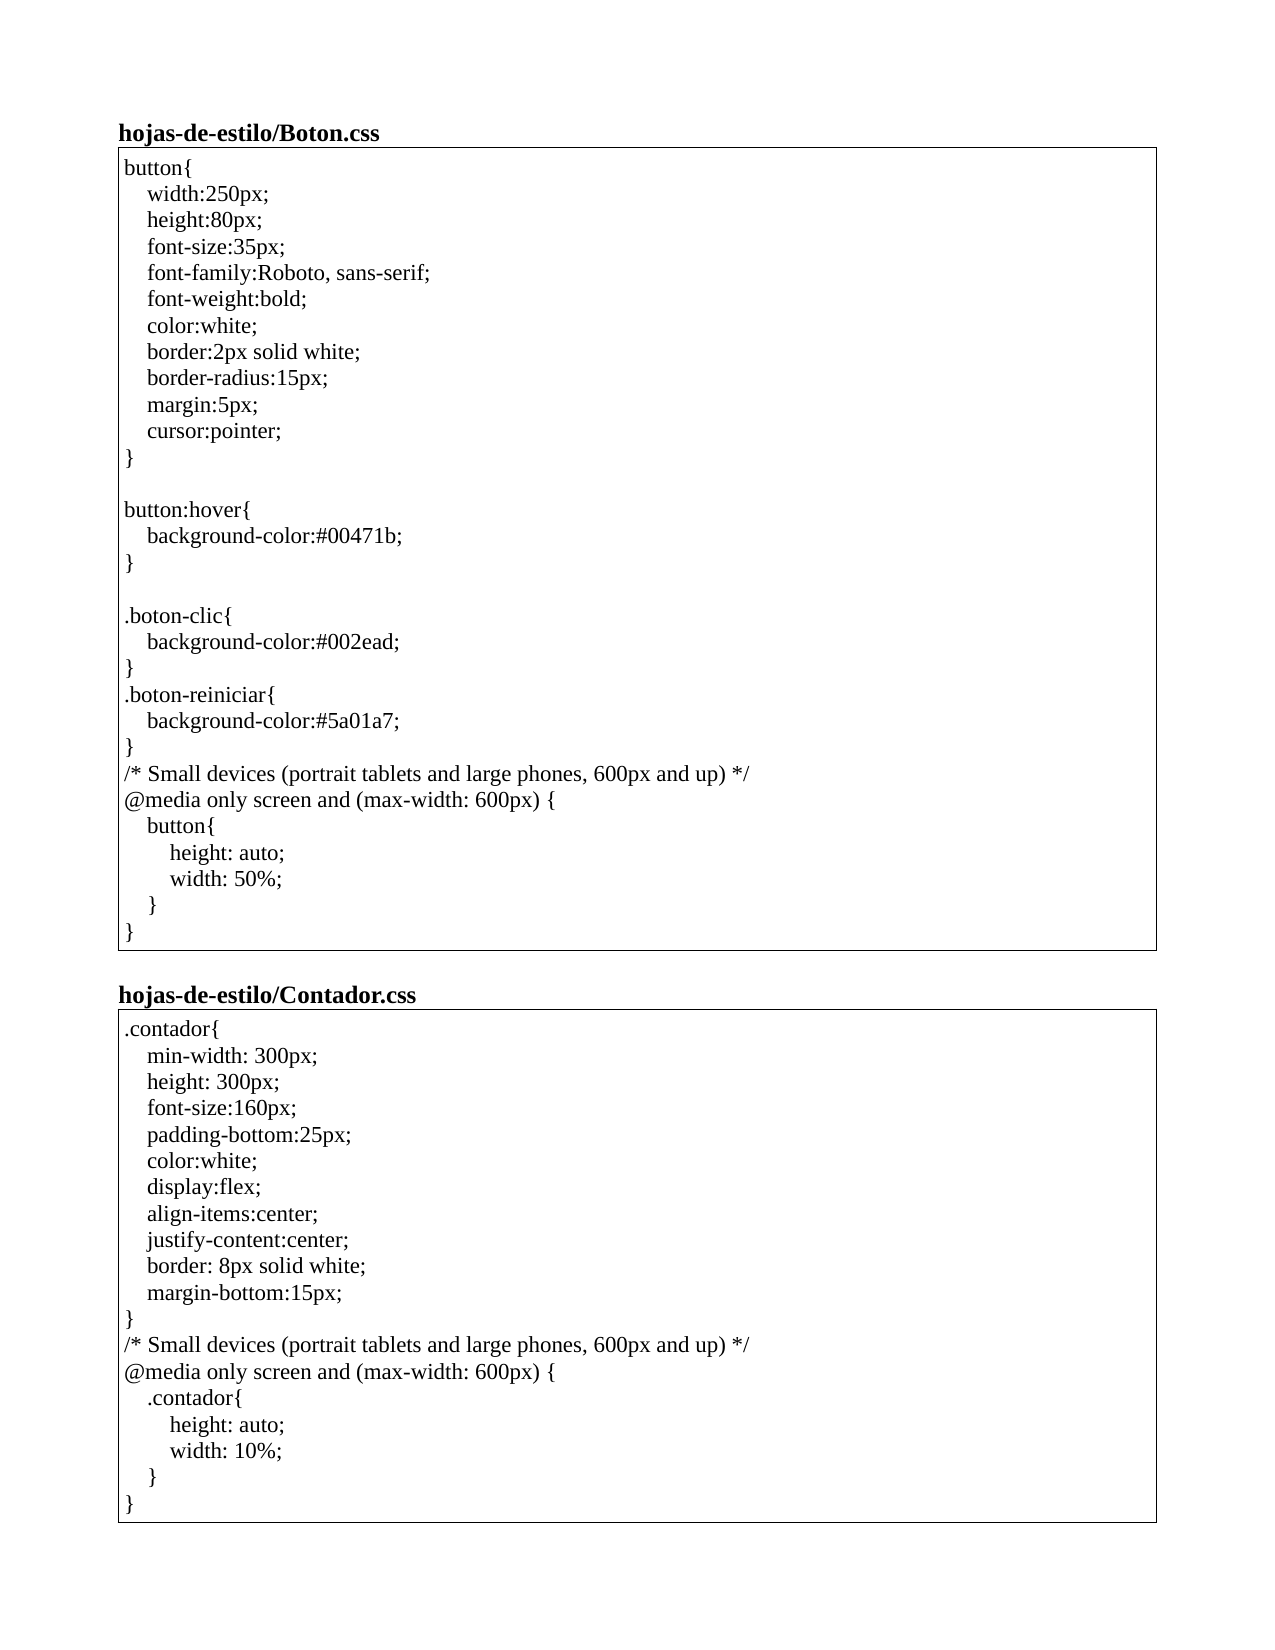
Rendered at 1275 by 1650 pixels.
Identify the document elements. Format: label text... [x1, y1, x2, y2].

text hojas-de-estilo/Boton.css [118, 118, 1157, 147]
table_header .contador{ min-width: 300px; height: 300px; font-size:160px; padding-bottom:25px; color:white; display:flex; align-items:center; justify-content:center; border: 8px solid white; margin-bottom:15px; } /* Small devices (portrait tablets and large phones, 600px and up) */ @media only screen and (max-width: 600px) { .contador{ height: auto; width: 10%; } } [119, 1010, 1156, 1522]
table_header button{ width:250px; height:80px; font-size:35px; font-family:Roboto, sans-serif; font-weight:bold; color:white; border:2px solid white; border-radius:15px; margin:5px; cursor:pointer; } button:hover{ background-color:#00471b; } .boton-clic{ background-color:#002ead; } .boton-reiniciar{ background-color:#5a01a7; } /* Small devices (portrait tablets and large phones, 600px and up) */ @media only screen and (max-width: 600px) { button{ height: auto; width: 50%; } } [119, 148, 1156, 950]
text hojas-de-estilo/Contador.css [118, 980, 1157, 1008]
